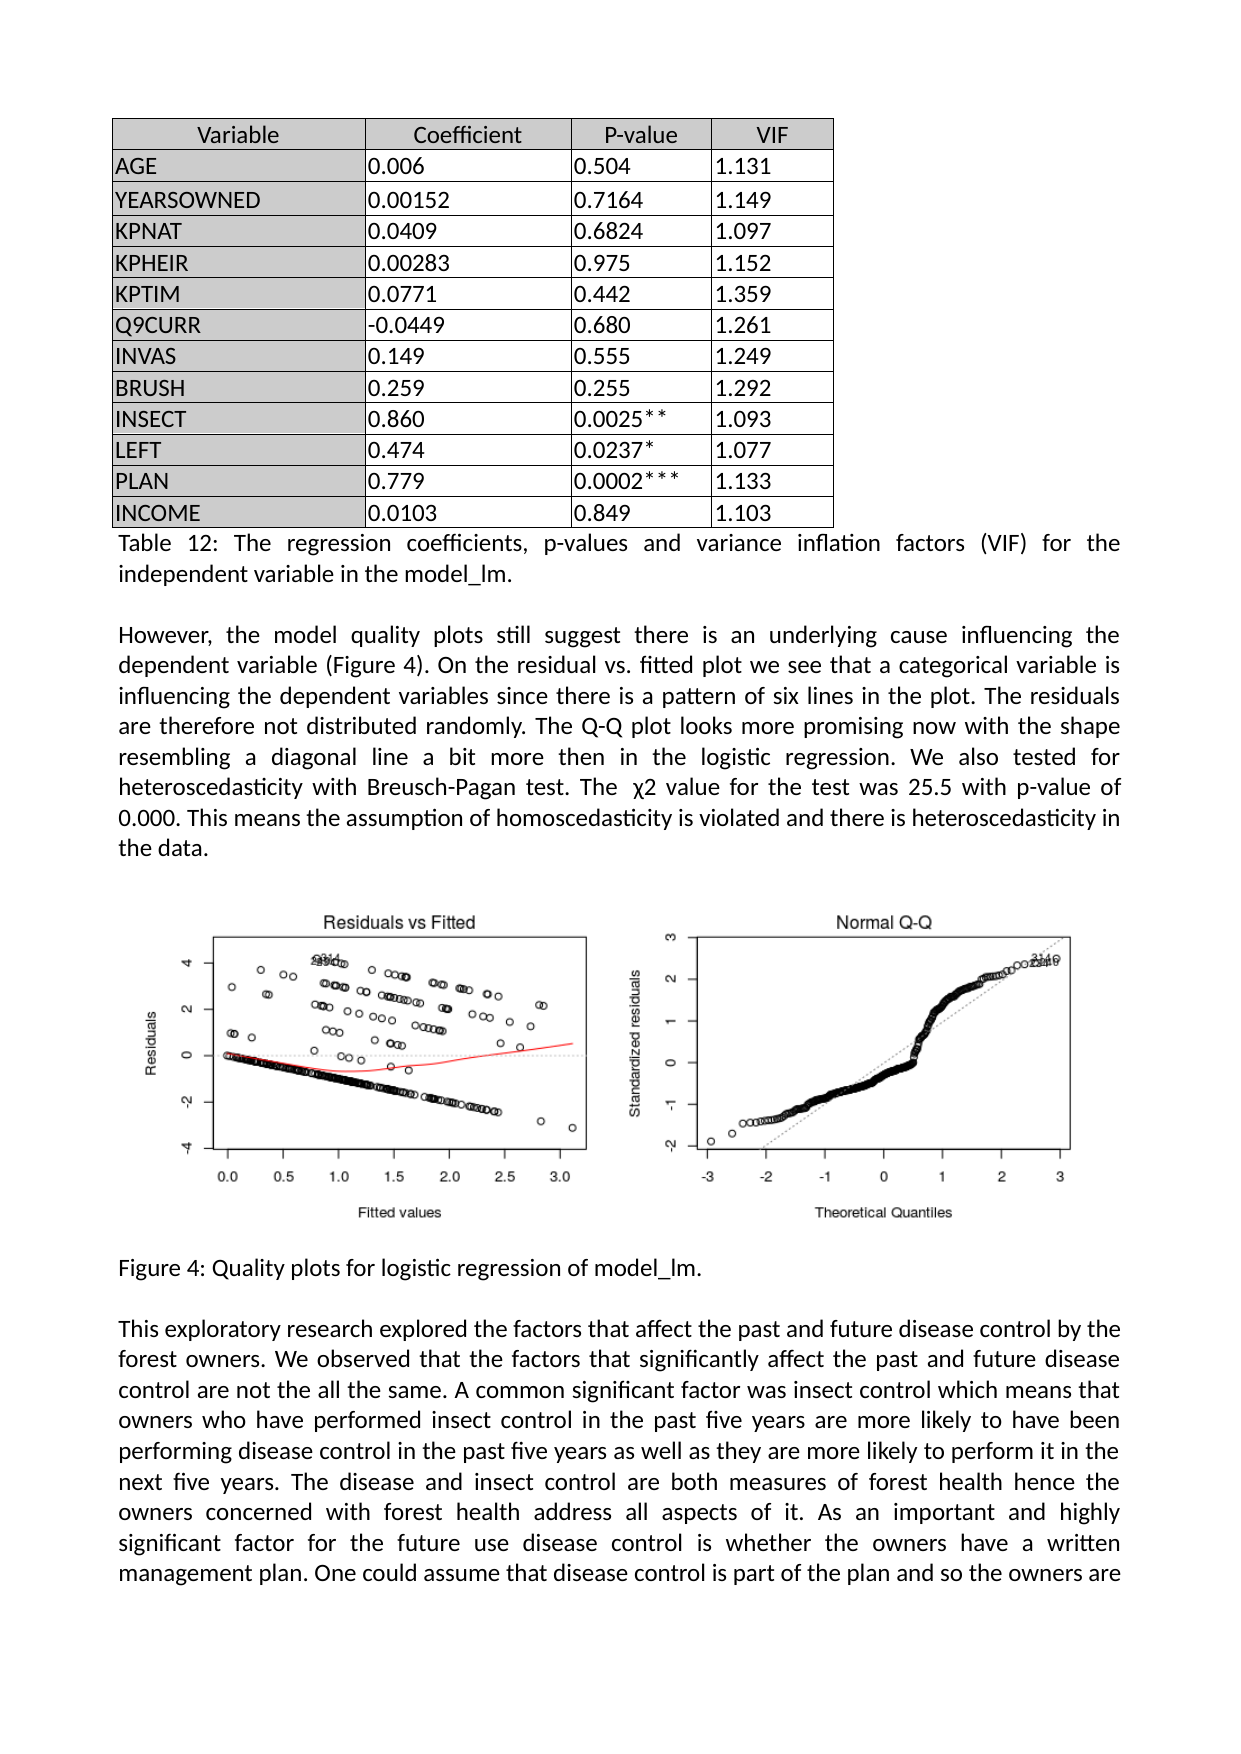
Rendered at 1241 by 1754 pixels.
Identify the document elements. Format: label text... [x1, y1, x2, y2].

table_cell 0.006 [366, 150, 571, 181]
table_header Variable [113, 119, 365, 149]
table_cell 1.261 [712, 310, 833, 340]
table_cell 1.103 [712, 497, 833, 527]
table_cell 0.6824 [572, 216, 711, 246]
table_cell LEFT [113, 435, 365, 465]
table_cell 1.149 [712, 182, 833, 215]
table_cell KPNAT [113, 216, 365, 246]
table_cell 0.149 [366, 341, 571, 371]
table_cell 0.00283 [366, 247, 571, 277]
text Figure 4: Quality plots for logistic regression of model_lm. [118, 893, 1122, 1283]
table_header VIF [712, 119, 833, 149]
table_header P-value [572, 119, 711, 149]
table_cell 1.131 [712, 150, 833, 181]
table_cell 0.555 [572, 341, 711, 371]
table_cell 0.0409 [366, 216, 571, 246]
table_cell KPTIM [113, 278, 365, 308]
table_cell BRUSH [113, 372, 365, 402]
table_cell KPHEIR [113, 247, 365, 277]
table_cell 0.0237* [572, 435, 711, 465]
table_cell 1.093 [712, 403, 833, 433]
table_cell 0.0771 [366, 278, 571, 308]
text This exploratory research explored the factors that affect the past and future disease control by the forest owners. We observed that the factors that significantly affect the past and future disease control are not the all the same. A common significant factor was insect control which means that owners who have performed insect control in the past five years are more likely to have been performing disease control in the past five years as well as they are more likely to perform it in the next five years. The disease and insect control are both measures of forest health hence the owners concerned with forest health address all aspects of it. As an important and highly significant factor for the future use disease control is whether the owners have a written management plan. One could assume that disease control is part of the plan and so the owners are [118, 1313, 1122, 1588]
table_cell 0.0103 [366, 497, 571, 527]
text However, the model quality plots still suggest there is an underlying cause influencing the dependent variable (Figure 4). On the residual vs. fitted plot we see that a categorical variable is influencing the dependent variables since there is a pattern of six lines in the plot. The residuals are therefore not distributed randomly. The Q-Q plot looks more promising now with the shape resembling a diagonal line a bit more then in the logistic regression. We also tested for heteroscedasticity with Breusch-Pagan test. The χ2 value for the test was 25.5 with p-value of 0.000. This means the assumption of homoscedasticity is violated and there is heteroscedasticity in the data. [118, 619, 1122, 863]
table_cell 0.0002*** [572, 466, 711, 496]
table_cell 0.00152 [366, 182, 571, 215]
table_cell AGE [113, 150, 365, 181]
table_cell INVAS [113, 341, 365, 371]
table_cell 0.255 [572, 372, 711, 402]
table_header Coefficient [366, 119, 571, 149]
table_cell 0.860 [366, 403, 571, 433]
table_cell INCOME [113, 497, 365, 527]
table_cell YEARSOWNED [113, 182, 365, 215]
table_cell 1.292 [712, 372, 833, 402]
table_cell 0.680 [572, 310, 711, 340]
table_cell 0.975 [572, 247, 711, 277]
table_cell 0.7164 [572, 182, 711, 215]
table_cell -0.0449 [366, 310, 571, 340]
table_cell 0.779 [366, 466, 571, 496]
table_cell 1.249 [712, 341, 833, 371]
text Table 12: The regression coefficients, p-values and variance inflation factors (VIF) for the independent variable in the model_lm. [118, 527, 1122, 588]
table_cell 0.442 [572, 278, 711, 308]
table_cell 1.077 [712, 435, 833, 465]
table_cell INSECT [113, 403, 365, 433]
table_cell Q9CURR [113, 310, 365, 340]
table_cell 1.097 [712, 216, 833, 246]
picture [140, 893, 1100, 1253]
table_cell 0.849 [572, 497, 711, 527]
table_cell 0.474 [366, 435, 571, 465]
table_cell 1.133 [712, 466, 833, 496]
table_cell 1.152 [712, 247, 833, 277]
table_cell 0.0025** [572, 403, 711, 433]
table_cell PLAN [113, 466, 365, 496]
table_cell 0.259 [366, 372, 571, 402]
table_cell 1.359 [712, 278, 833, 308]
table_cell 0.504 [572, 150, 711, 181]
